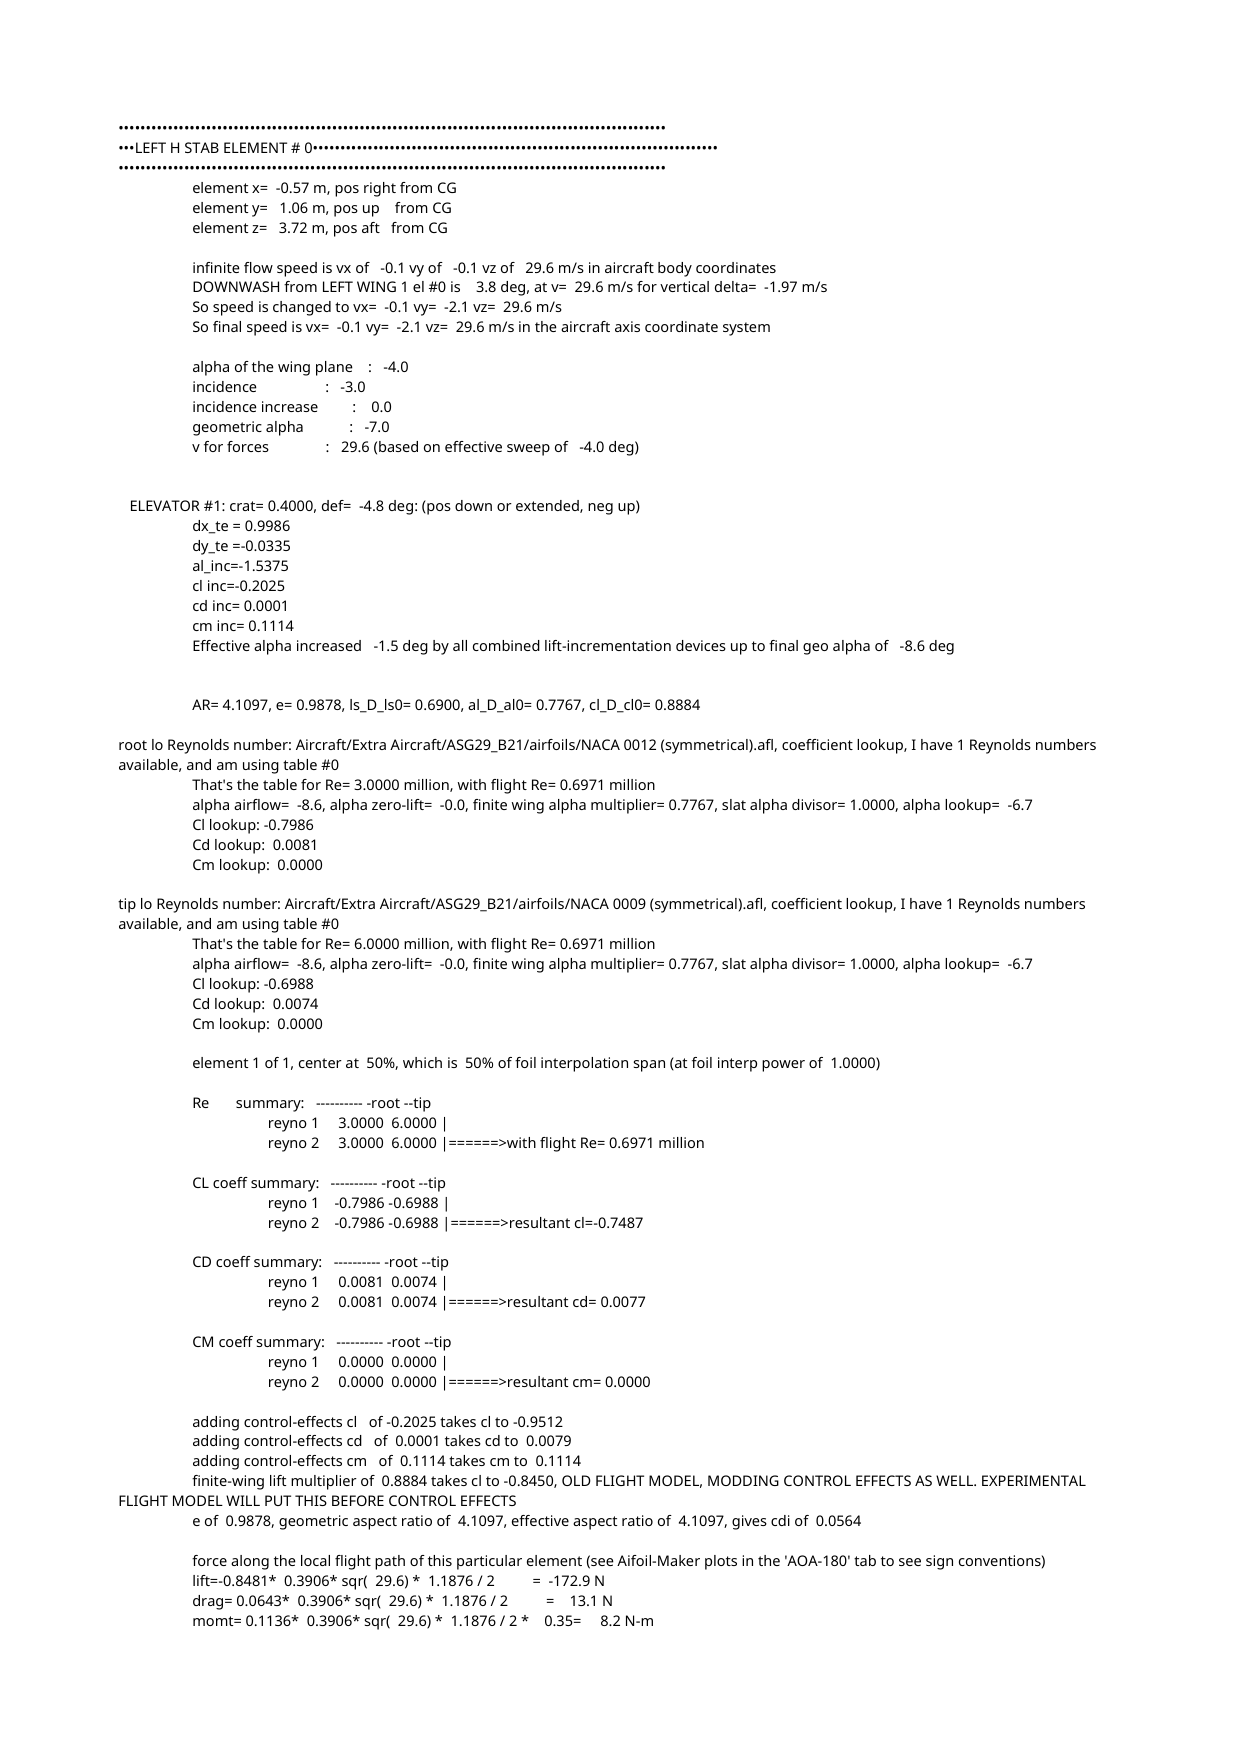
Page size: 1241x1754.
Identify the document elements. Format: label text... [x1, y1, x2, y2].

text DOWNWASH from LEFT WING 1 el #0 is 3.8 deg, at v= 29.6 m/s for vertical delta= -1.97 m/s [118, 277, 1122, 297]
text That's the table for Re= 6.0000 million, with flight Re= 0.6971 million [118, 934, 1122, 954]
text infinite flow speed is vx of -0.1 vy of -0.1 vz of 29.6 m/s in aircraft body coordinates [118, 257, 1122, 277]
text alpha airflow= -8.6, alpha zero-lift= -0.0, finite wing alpha multiplier= 0.7767, slat alpha divisor= 1.0000, alpha lookup= -6.7 [118, 794, 1122, 814]
text So speed is changed to vx= -0.1 vy= -2.1 vz= 29.6 m/s [118, 297, 1122, 317]
text Cd lookup: 0.0074 [118, 993, 1122, 1013]
text •••••••••••••••••••••••••••••••••••••••••••••••••••••••••••••••••••••••••••••••••••••••••••••••••••• [118, 118, 1122, 138]
text •••••••••••••••••••••••••••••••••••••••••••••••••••••••••••••••••••••••••••••••••••••••••••••••••••• [118, 158, 1122, 178]
text finite-wing lift multiplier of 0.8884 takes cl to -0.8450, OLD FLIGHT MODEL, MODDING CONTROL EFFECTS AS WELL. EXPERIMENTAL FLIGHT MODEL WILL PUT THIS BEFORE CONTROL EFFECTS [118, 1471, 1122, 1511]
text Re summary: ---------- -root --tip [118, 1093, 1122, 1113]
text momt= 0.1136* 0.3906* sqr( 29.6) * 1.1876 / 2 * 0.35= 8.2 N-m [118, 1610, 1122, 1630]
text reyno 2 3.0000 6.0000 |======>with flight Re= 0.6971 million [118, 1133, 1122, 1153]
text CD coeff summary: ---------- -root --tip [118, 1252, 1122, 1272]
text alpha airflow= -8.6, alpha zero-lift= -0.0, finite wing alpha multiplier= 0.7767, slat alpha divisor= 1.0000, alpha lookup= -6.7 [118, 954, 1122, 974]
text element z= 3.72 m, pos aft from CG [118, 218, 1122, 237]
text cl inc=-0.2025 [118, 576, 1122, 596]
text reyno 1 3.0000 6.0000 | [118, 1113, 1122, 1133]
text AR= 4.1097, e= 0.9878, ls_D_ls0= 0.6900, al_D_al0= 0.7767, cl_D_cl0= 0.8884 [118, 695, 1122, 715]
text tip lo Reynolds number: Aircraft/Extra Aircraft/ASG29_B21/airfoils/NACA 0009 (symmetrical).afl, coefficient lookup, I have 1 Reynolds numbers available, and am using table #0 [118, 894, 1122, 934]
text element x= -0.57 m, pos right from CG [118, 178, 1122, 198]
text lift=-0.8481* 0.3906* sqr( 29.6) * 1.1876 / 2 = -172.9 N [118, 1571, 1122, 1590]
text cd inc= 0.0001 [118, 596, 1122, 616]
text adding control-effects cl of -0.2025 takes cl to -0.9512 [118, 1411, 1122, 1431]
text adding control-effects cm of 0.1114 takes cm to 0.1114 [118, 1451, 1122, 1471]
text e of 0.9878, geometric aspect ratio of 4.1097, effective aspect ratio of 4.1097, gives cdi of 0.0564 [118, 1511, 1122, 1531]
text incidence increase : 0.0 [118, 397, 1122, 417]
text cm inc= 0.1114 [118, 616, 1122, 635]
text Cm lookup: 0.0000 [118, 1013, 1122, 1033]
text Effective alpha increased -1.5 deg by all combined lift-incrementation devices up to final geo alpha of -8.6 deg [118, 635, 1122, 655]
text Cl lookup: -0.6988 [118, 974, 1122, 993]
text dx_te = 0.9986 [118, 516, 1122, 536]
text ELEVATOR #1: crat= 0.4000, def= -4.8 deg: (pos down or extended, neg up) [118, 496, 1122, 516]
text reyno 2 0.0081 0.0074 |======>resultant cd= 0.0077 [118, 1292, 1122, 1312]
text al_inc=-1.5375 [118, 556, 1122, 576]
text Cl lookup: -0.7986 [118, 814, 1122, 834]
text incidence : -3.0 [118, 377, 1122, 397]
text reyno 2 -0.7986 -0.6988 |======>resultant cl=-0.7487 [118, 1212, 1122, 1232]
text Cd lookup: 0.0081 [118, 834, 1122, 854]
text •••LEFT H STAB ELEMENT # 0•••••••••••••••••••••••••••••••••••••••••••••••••••••••••••••••••••••••••• [118, 138, 1122, 158]
text Cm lookup: 0.0000 [118, 854, 1122, 874]
text drag= 0.0643* 0.3906* sqr( 29.6) * 1.1876 / 2 = 13.1 N [118, 1590, 1122, 1610]
text geometric alpha : -7.0 [118, 417, 1122, 436]
text CL coeff summary: ---------- -root --tip [118, 1173, 1122, 1192]
text element 1 of 1, center at 50%, which is 50% of foil interpolation span (at foil interp power of 1.0000) [118, 1053, 1122, 1073]
text dy_te =-0.0335 [118, 536, 1122, 556]
text adding control-effects cd of 0.0001 takes cd to 0.0079 [118, 1431, 1122, 1451]
text force along the local flight path of this particular element (see Aifoil-Maker plots in the 'AOA-180' tab to see sign conventions) [118, 1551, 1122, 1571]
text root lo Reynolds number: Aircraft/Extra Aircraft/ASG29_B21/airfoils/NACA 0012 (symmetrical).afl, coefficient lookup, I have 1 Reynolds numbers available, and am using table #0 [118, 735, 1122, 775]
text reyno 1 0.0000 0.0000 | [118, 1352, 1122, 1372]
text So final speed is vx= -0.1 vy= -2.1 vz= 29.6 m/s in the aircraft axis coordinate system [118, 317, 1122, 337]
text element y= 1.06 m, pos up from CG [118, 198, 1122, 218]
text reyno 2 0.0000 0.0000 |======>resultant cm= 0.0000 [118, 1372, 1122, 1391]
text alpha of the wing plane : -4.0 [118, 357, 1122, 377]
text That's the table for Re= 3.0000 million, with flight Re= 0.6971 million [118, 775, 1122, 794]
text v for forces : 29.6 (based on effective sweep of -4.0 deg) [118, 436, 1122, 456]
text reyno 1 -0.7986 -0.6988 | [118, 1192, 1122, 1212]
text reyno 1 0.0081 0.0074 | [118, 1272, 1122, 1292]
text CM coeff summary: ---------- -root --tip [118, 1332, 1122, 1352]
